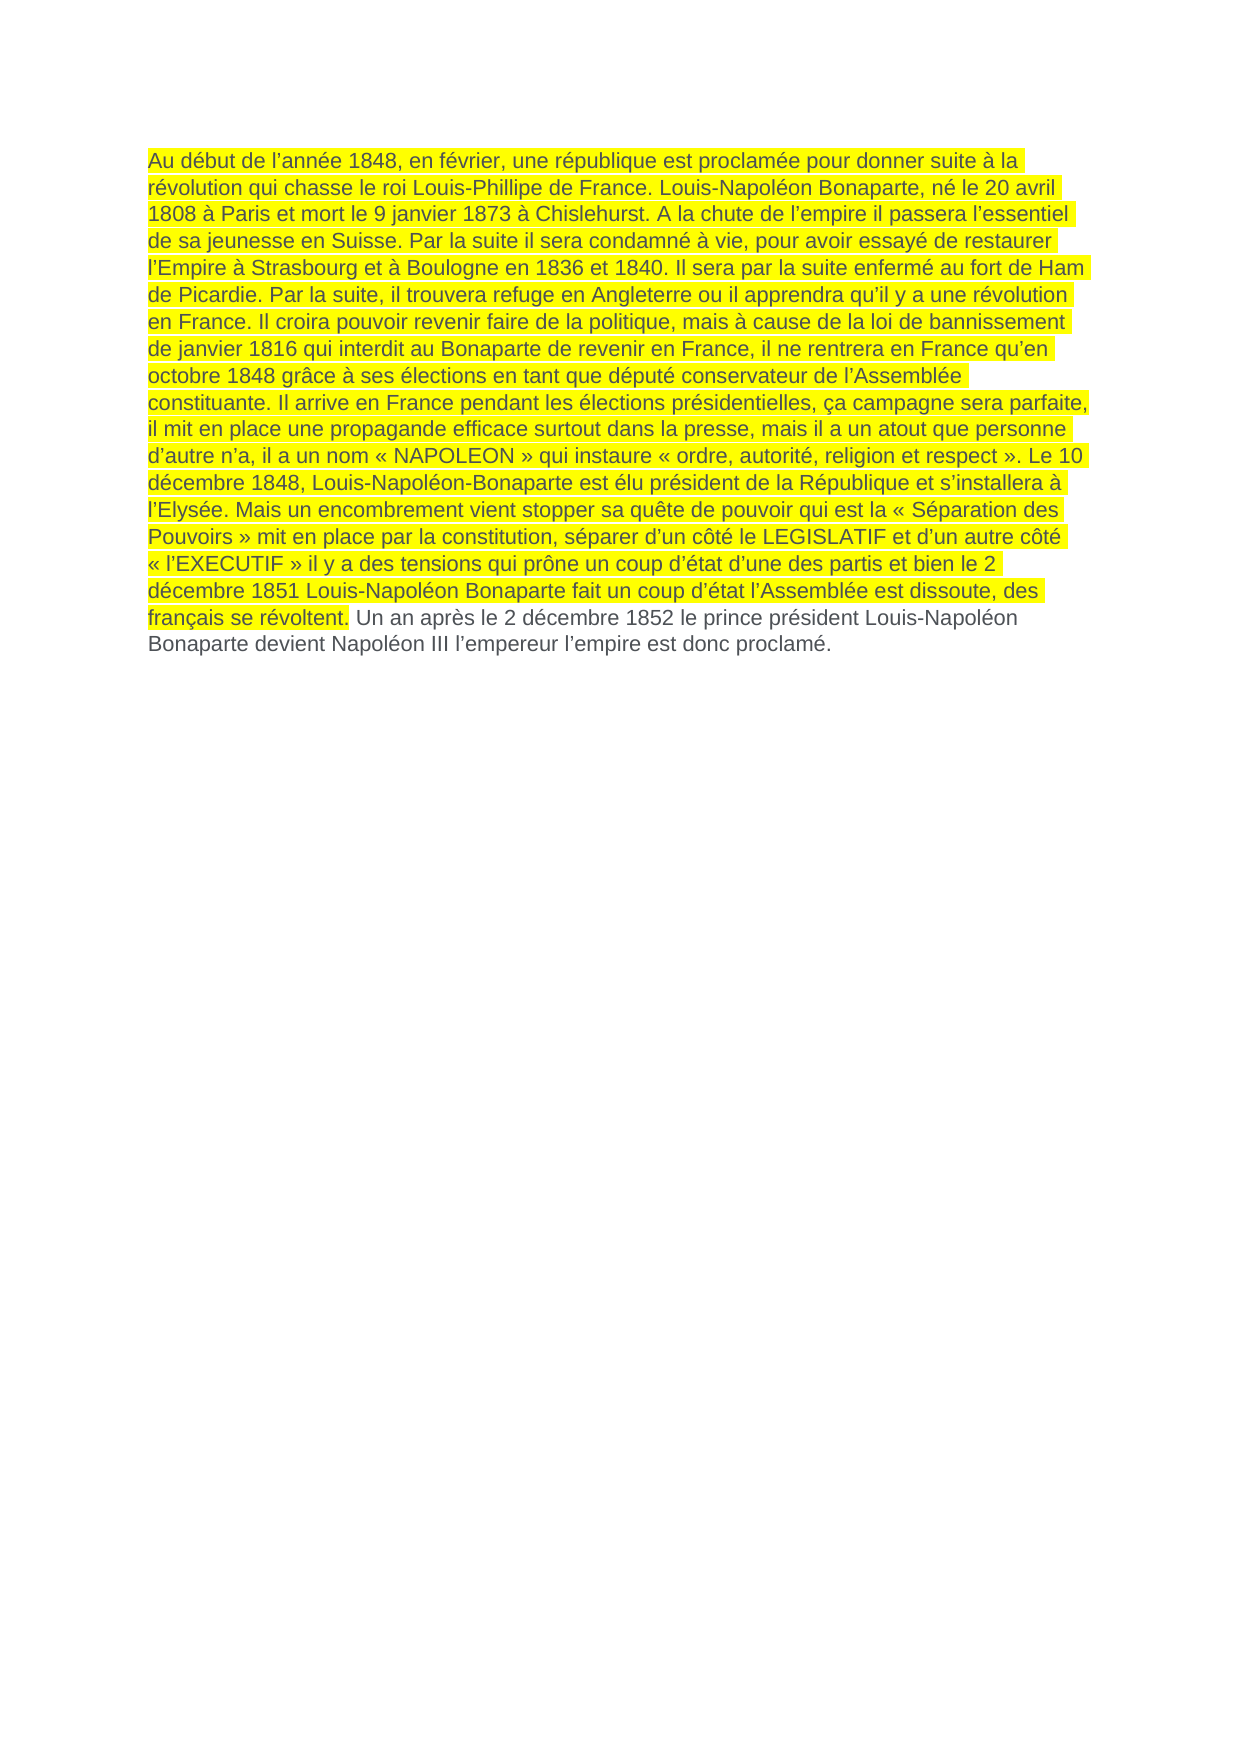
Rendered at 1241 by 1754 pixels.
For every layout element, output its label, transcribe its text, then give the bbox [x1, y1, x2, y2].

text Au début de l’année 1848, en février, une république est proclamée pour donner suite à la révolution qui chasse le roi Louis-Phillipe de France. Louis-Napoléon Bonaparte, né le 20 avril 1808 à Paris et mort le 9 janvier 1873 à Chislehurst. A la chute de l’empire il passera l’essentiel de sa jeunesse en Suisse. Par la suite il sera condamné à vie, pour avoir essayé de restaurer l’Empire à Strasbourg et à Boulogne en 1836 et 1840. Il sera par la suite enfermé au fort de Ham de Picardie. Par la suite, il trouvera refuge en Angleterre ou il apprendra qu’il y a une révolution en France. Il croira pouvoir revenir faire de la politique, mais à cause de la loi de bannissement de janvier 1816 qui interdit au Bonaparte de revenir en France, il ne rentrera en France qu’en octobre 1848 grâce à ses élections en tant que député conservateur de l’Assemblée constituante. Il arrive en France pendant les élections présidentielles, ça campagne sera parfaite, il mit en place une propagande efficace surtout dans la presse, mais il a un atout que personne d’autre n’a, il a un nom « NAPOLEON » qui instaure « ordre, autorité, religion et respect ». Le 10 décembre 1848, Louis-Napoléon-Bonaparte est élu président de la République et s’installera à l’Elysée. Mais un encombrement vient stopper sa quête de pouvoir qui est la « Séparation des Pouvoirs » mit en place par la constitution, séparer d’un côté le LEGISLATIF et d’un autre côté « l’EXECUTIF » il y a des tensions qui prône un coup d’état d’une des partis et bien le 2 décembre 1851 Louis-Napoléon Bonaparte fait un coup d’état l’Assemblée est dissoute, des français se révoltent. Un an après le 2 décembre 1852 le prince président Louis-Napoléon Bonaparte devient Napoléon III l’empereur l’empire est donc proclamé. [148, 148, 1093, 657]
